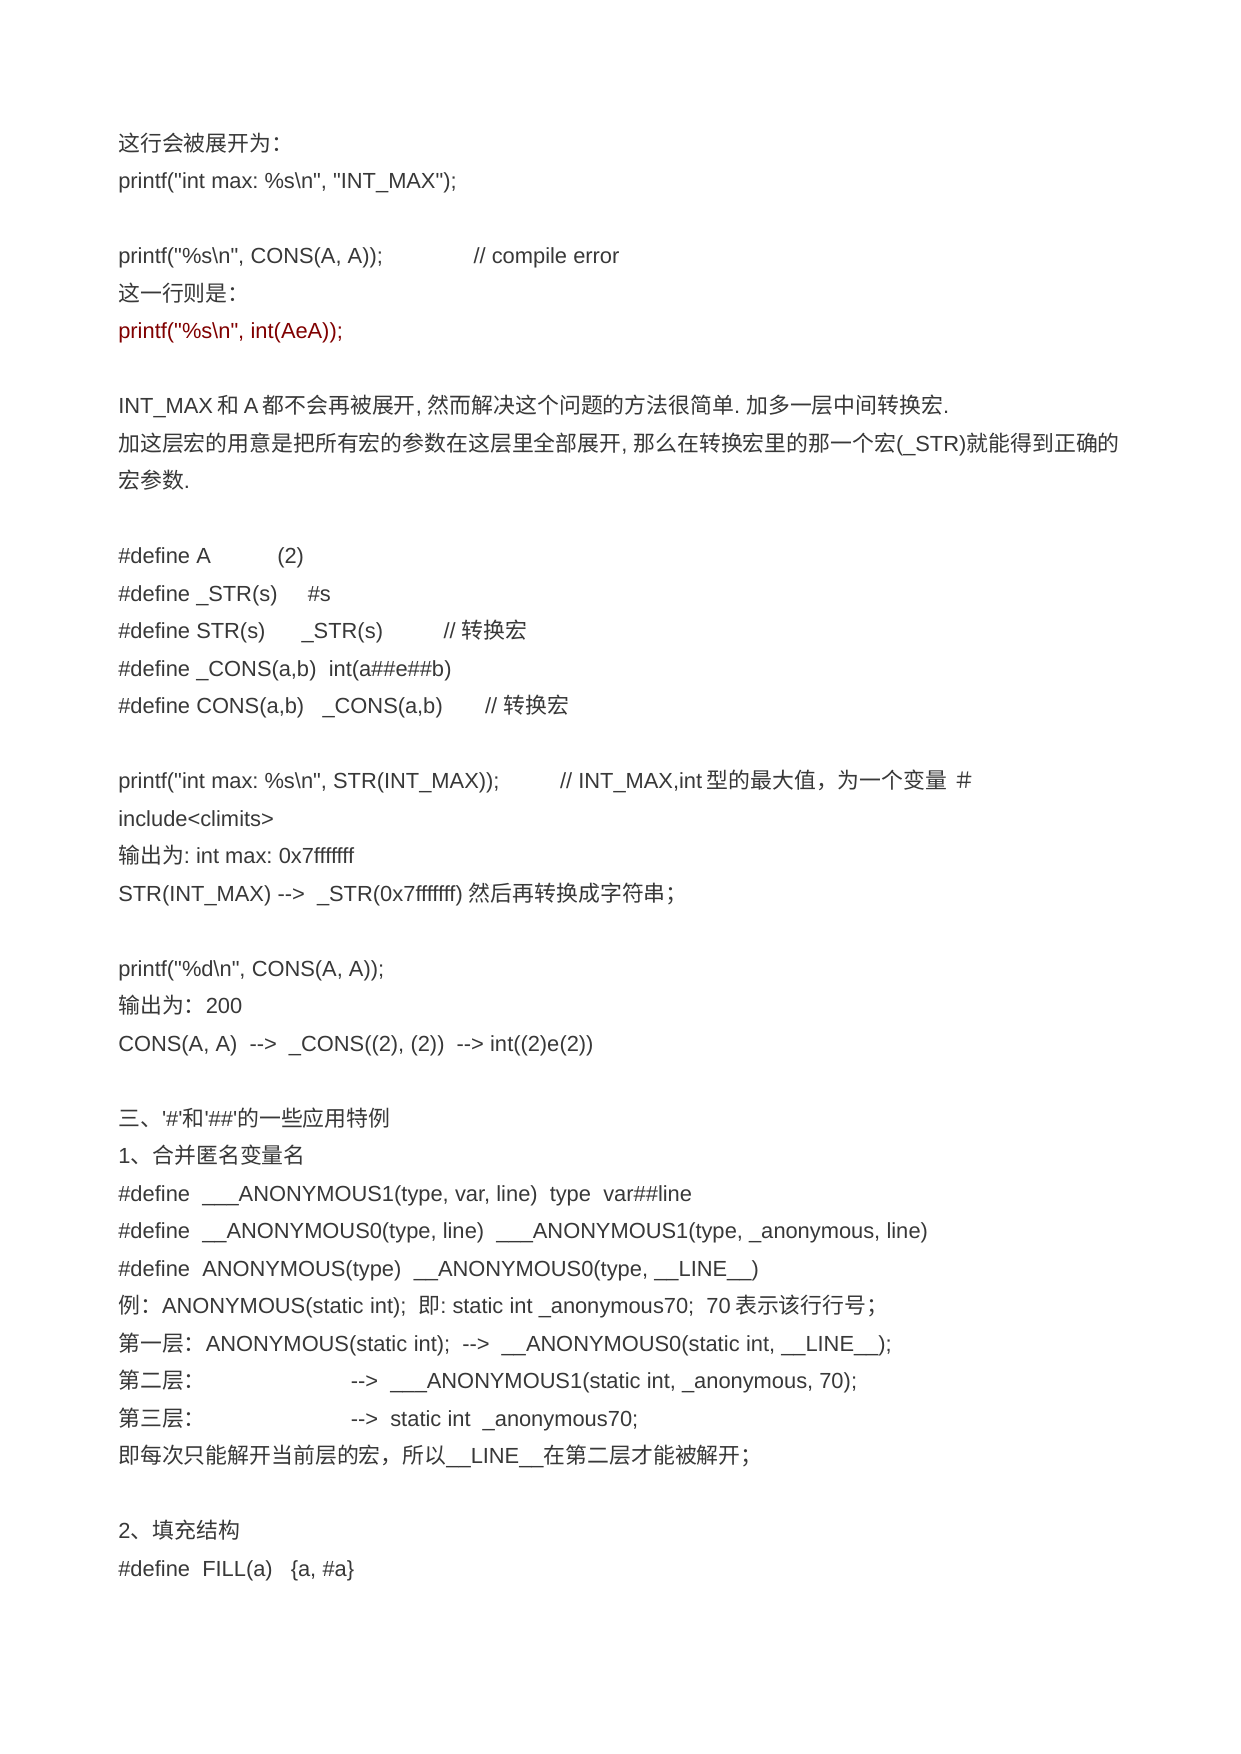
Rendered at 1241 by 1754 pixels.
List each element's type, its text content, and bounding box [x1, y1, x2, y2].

text 这行会被展开为： printf("int max: %s\n", "INT_MAX"); printf("%s\n", CONS(A, A)); // compile error 这一行则是： printf("%s\n", int(AeA)); INT_MAX和A都不会再被展开, 然而解决这个问题的方法很简单. 加多一层中间转换宏. 加这层宏的用意是把所有宏的参数在这层里全部展开, 那么在转换宏里的那一个宏(_STR)就能得到正确的宏参数. #define A (2) #define _STR(s) #s #define STR(s) _STR(s) // 转换宏 #define _CONS(a,b) int(a##e##b) #define CONS(a,b) _CONS(a,b) // 转换宏 printf("int max: %s\n", STR(INT_MAX)); // INT_MAX,int型的最大值，为一个变量 ＃include<climits> 输出为: int max: 0x7fffffff STR(INT_MAX) --> _STR(0x7fffffff) 然后再转换成字符串； printf("%d\n", CONS(A, A)); 输出为：200 CONS(A, A) --> _CONS((2), (2)) --> int((2)e(2)) 三、'#'和'##'的一些应用特例 1、合并匿名变量名 #define ___ANONYMOUS1(type, var, line) type var##line #define __ANONYMOUS0(type, line) ___ANONYMOUS1(type, _anonymous, line) #define ANONYMOUS(type) __ANONYMOUS0(type, __LINE__) 例：ANONYMOUS(static int); 即: static int _anonymous70; 70表示该行行号； 第一层：ANONYMOUS(static int); --> __ANONYMOUS0(static int, __LINE__); 第二层： --> ___ANONYMOUS1(static int, _anonymous, 70); 第三层： --> static int _anonymous70; 即每次只能解开当前层的宏，所以__LINE__在第二层才能被解开； 2、填充结构 #define FILL(a) {a, #a} [118, 118, 1122, 1618]
